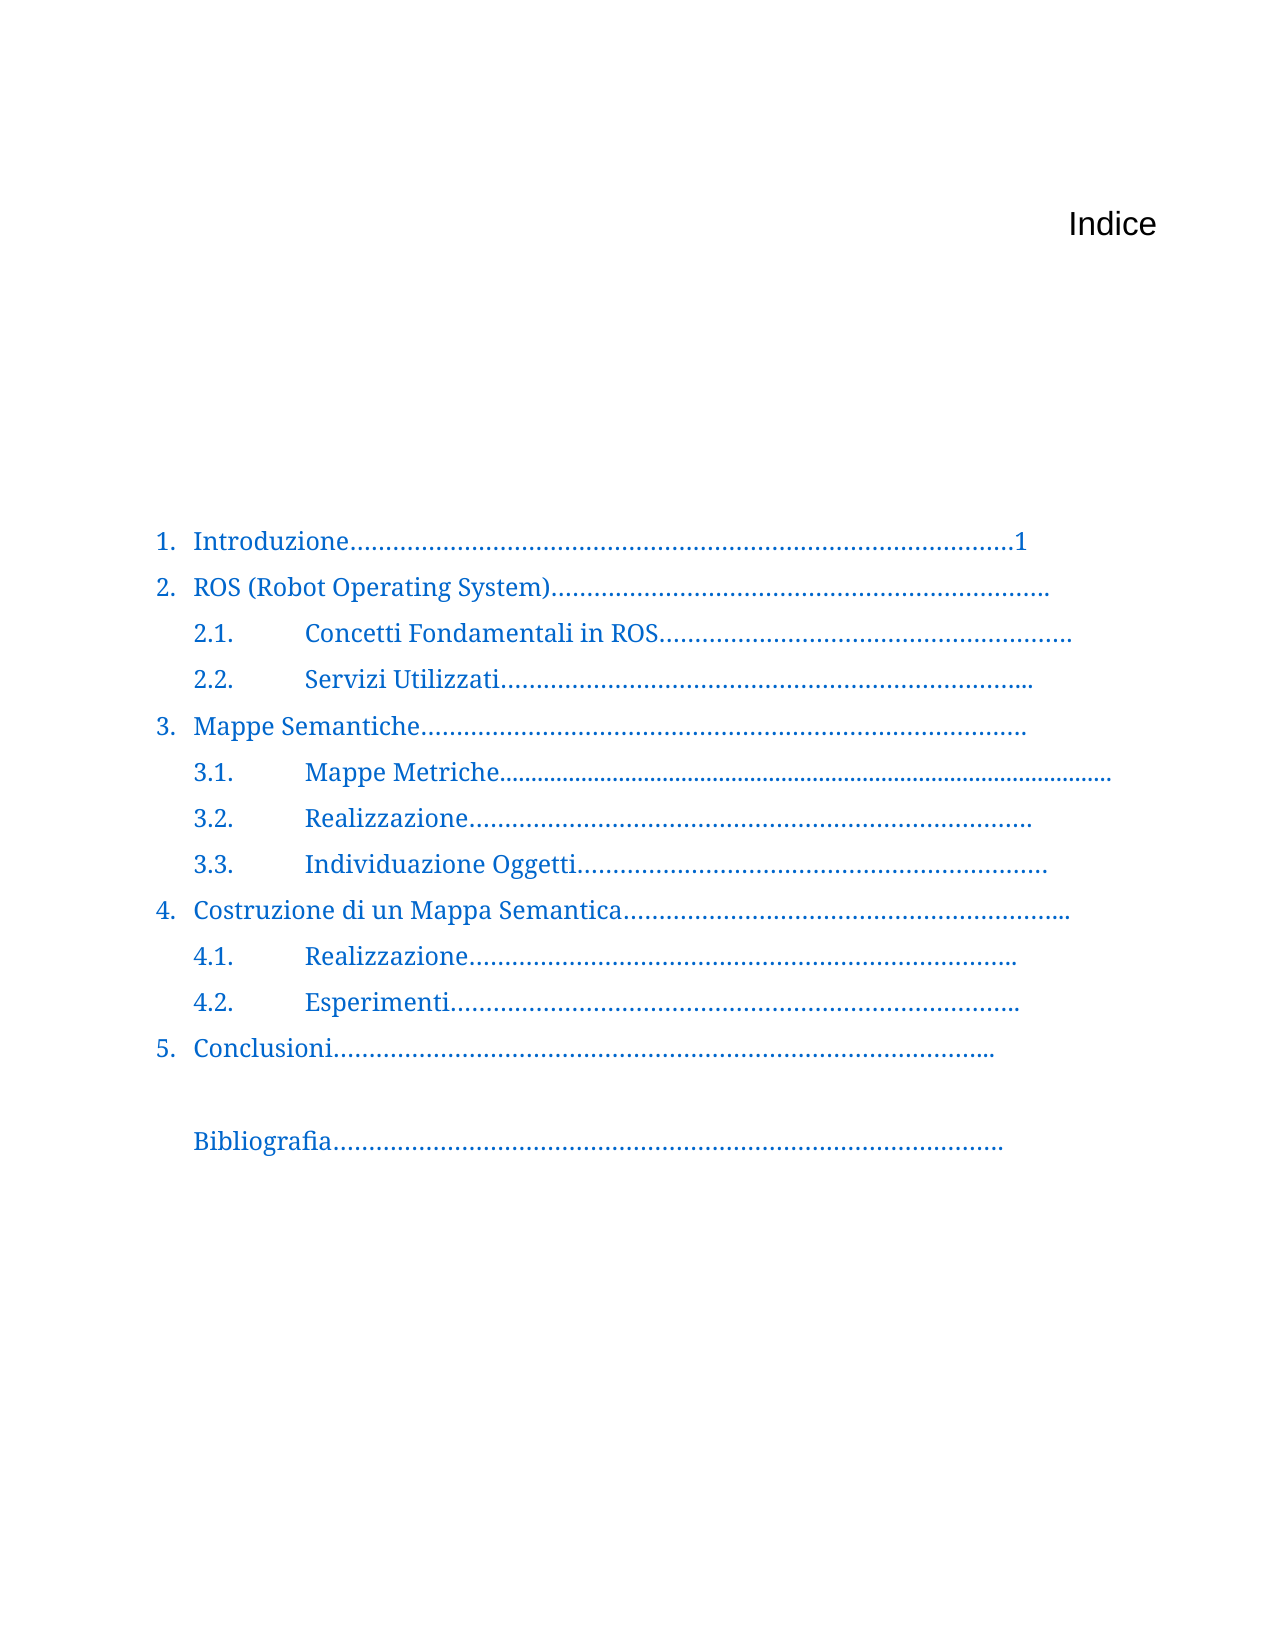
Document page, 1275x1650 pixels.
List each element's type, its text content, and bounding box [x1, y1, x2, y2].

list Costruzione di un Mappa Semantica……………………………………………………... [156, 893, 1157, 927]
list Esperimenti…………………………………………………………………….. [193, 985, 1157, 1019]
list Mappe Metriche.................................................................................................. [193, 754, 1157, 788]
list Bibliografia…………………………………………………………………………………. [156, 1123, 1157, 1157]
list Realizzazione……………………………………………………………………. [193, 800, 1157, 834]
text Indice [118, 204, 1157, 243]
list Concetti Fondamentali in ROS…………………………………………………. [193, 616, 1157, 650]
list Introduzione…………………………………………………………………………………1 [156, 523, 1157, 558]
list Servizi Utilizzati………………………………………………………………... [193, 662, 1157, 696]
list Conclusioni………………………………………………………………………………... [156, 1031, 1157, 1065]
list ROS (Robot Operating System)……………………………………………………………. [156, 570, 1157, 604]
list Realizzazione………………………………………………………………….. [193, 939, 1157, 973]
list Individuazione Oggetti………………………………………………………… [193, 847, 1157, 881]
list Mappe Semantiche…………………………………………………………………………. [156, 708, 1157, 742]
